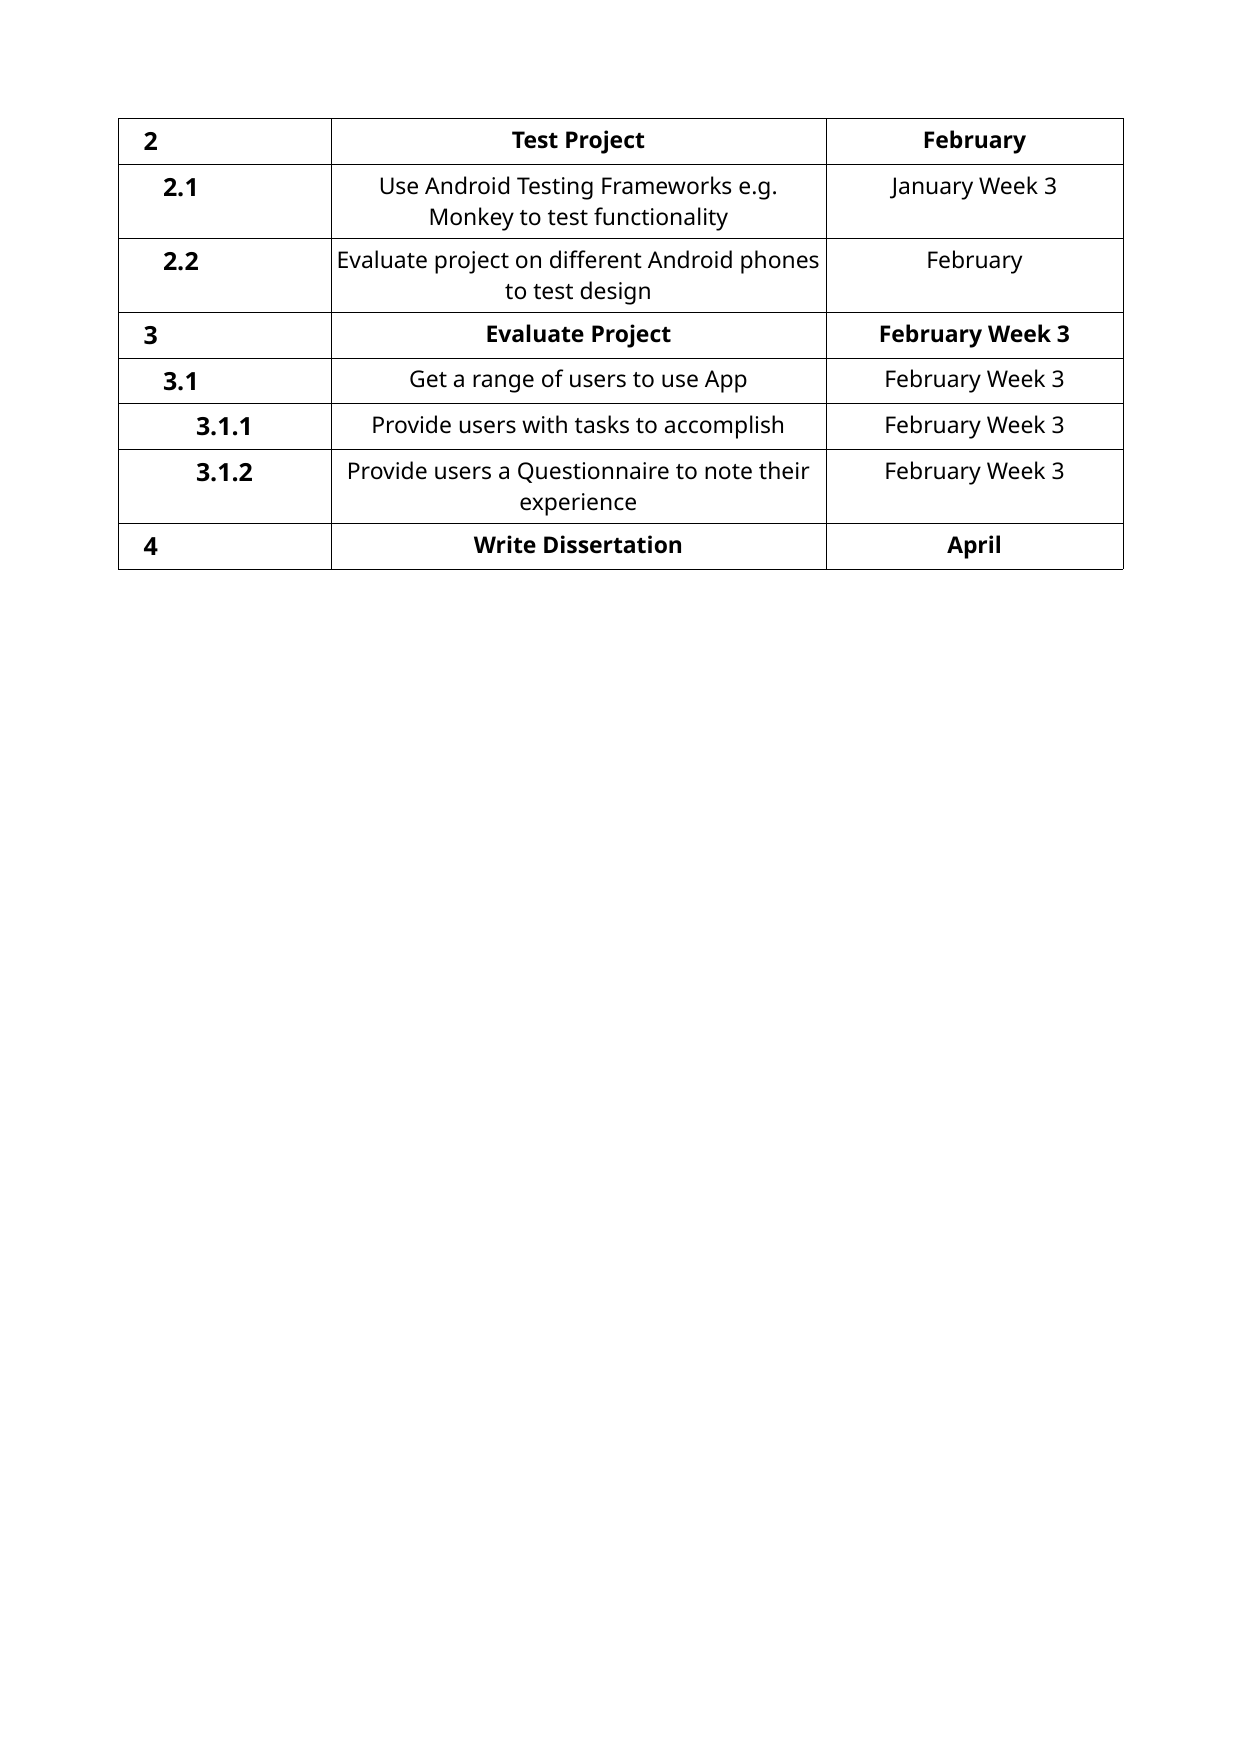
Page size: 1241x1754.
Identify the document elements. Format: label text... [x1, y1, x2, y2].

table_cell April [827, 524, 1123, 568]
table_cell February Week 3 [827, 313, 1123, 357]
table_cell February Week 3 [827, 359, 1123, 403]
table_cell 3.1 [119, 359, 331, 403]
table_cell Evaluate Project [332, 313, 826, 357]
table_cell February [827, 239, 1123, 312]
table_cell February Week 3 [827, 450, 1123, 523]
table_cell Test Project [332, 119, 826, 164]
table_cell Get a range of users to use App [332, 359, 826, 403]
table_cell 2.2 [119, 239, 331, 312]
table_cell February [827, 119, 1123, 164]
table_cell February Week 3 [827, 404, 1123, 449]
table_cell 2 [119, 119, 331, 164]
table_cell Evaluate project on different Android phones to test design [332, 239, 826, 312]
table_cell 3 [119, 313, 331, 357]
table_cell Provide users a Questionnaire to note their experience [332, 450, 826, 523]
table_cell 3.1.2 [119, 450, 331, 523]
table_cell 3.1.1 [119, 404, 331, 449]
table_cell Provide users with tasks to accomplish [332, 404, 826, 449]
table_cell Use Android Testing Frameworks e.g. Monkey to test functionality [332, 165, 826, 238]
table_cell January Week 3 [827, 165, 1123, 238]
table_cell 4 [119, 524, 331, 568]
table_cell 2.1 [119, 165, 331, 238]
table_cell Write Dissertation [332, 524, 826, 568]
